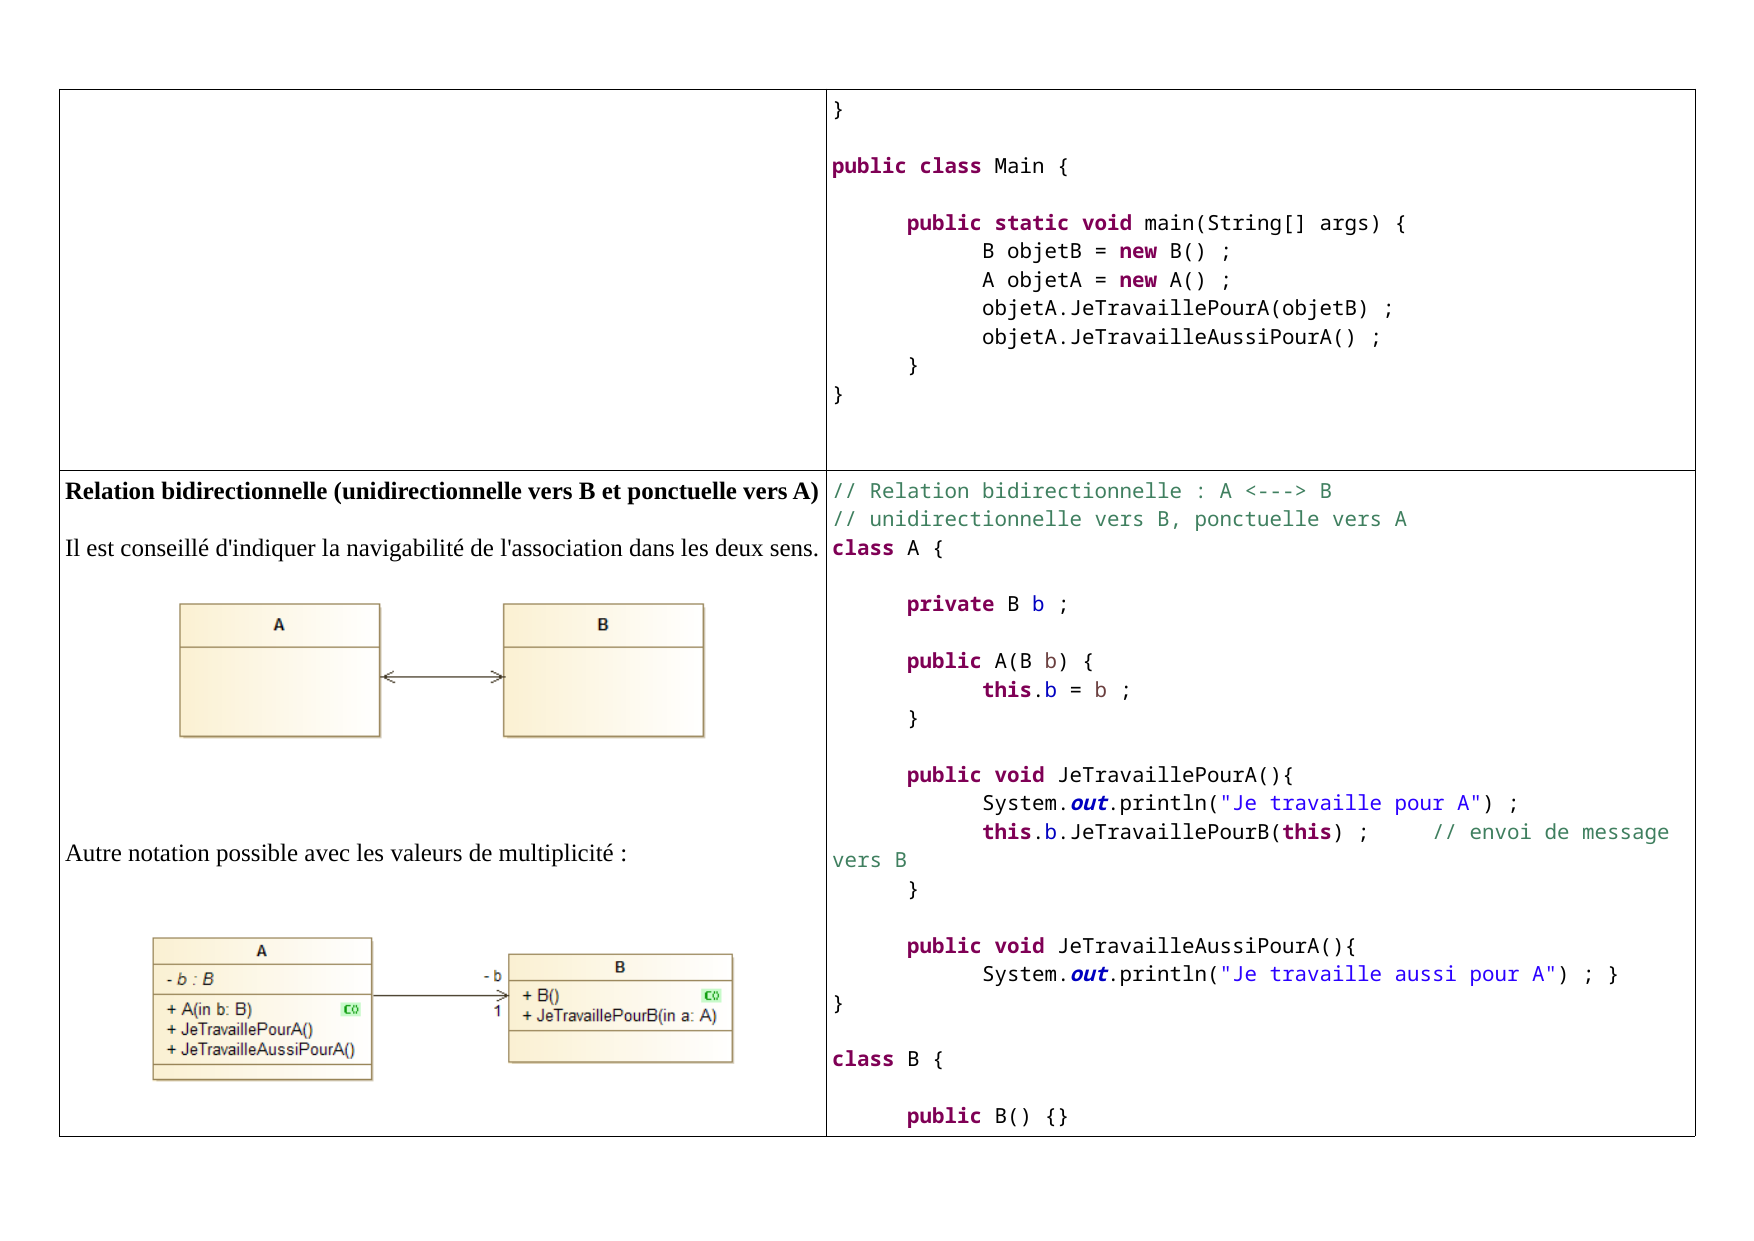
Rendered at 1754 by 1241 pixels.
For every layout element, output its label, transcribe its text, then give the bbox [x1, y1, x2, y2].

table_header // Relation bidirectionnelle : A <---> B // unidirectionnelle vers B, ponctuelle vers A class A { private B b ; public A(B b) { this.b = b ; } public void JeTravaillePourA(){ System.out.println("Je travaille pour A") ; this.b.JeTravaillePourB(this) ; // envoi de message vers B } public void JeTravailleAussiPourA(){ System.out.println("Je travaille aussi pour A") ; } } class B { public B() {} [827, 471, 1695, 1136]
table_header } public class Main { public static void main(String[] args) { B objetB = new B() ; A objetA = new A() ; objetA.JeTravaillePourA(objetB) ; objetA.JeTravailleAussiPourA() ; } } [827, 90, 1695, 470]
picture [166, 590, 719, 752]
table_header Relation bidirectionnelle (unidirectionnelle vers B et ponctuelle vers A) Il est conseillé d'indiquer la navigabilité de l'association dans les deux sens. Autre notation possible avec les valeurs de multiplicité : [60, 471, 826, 1136]
table_header [60, 90, 826, 470]
